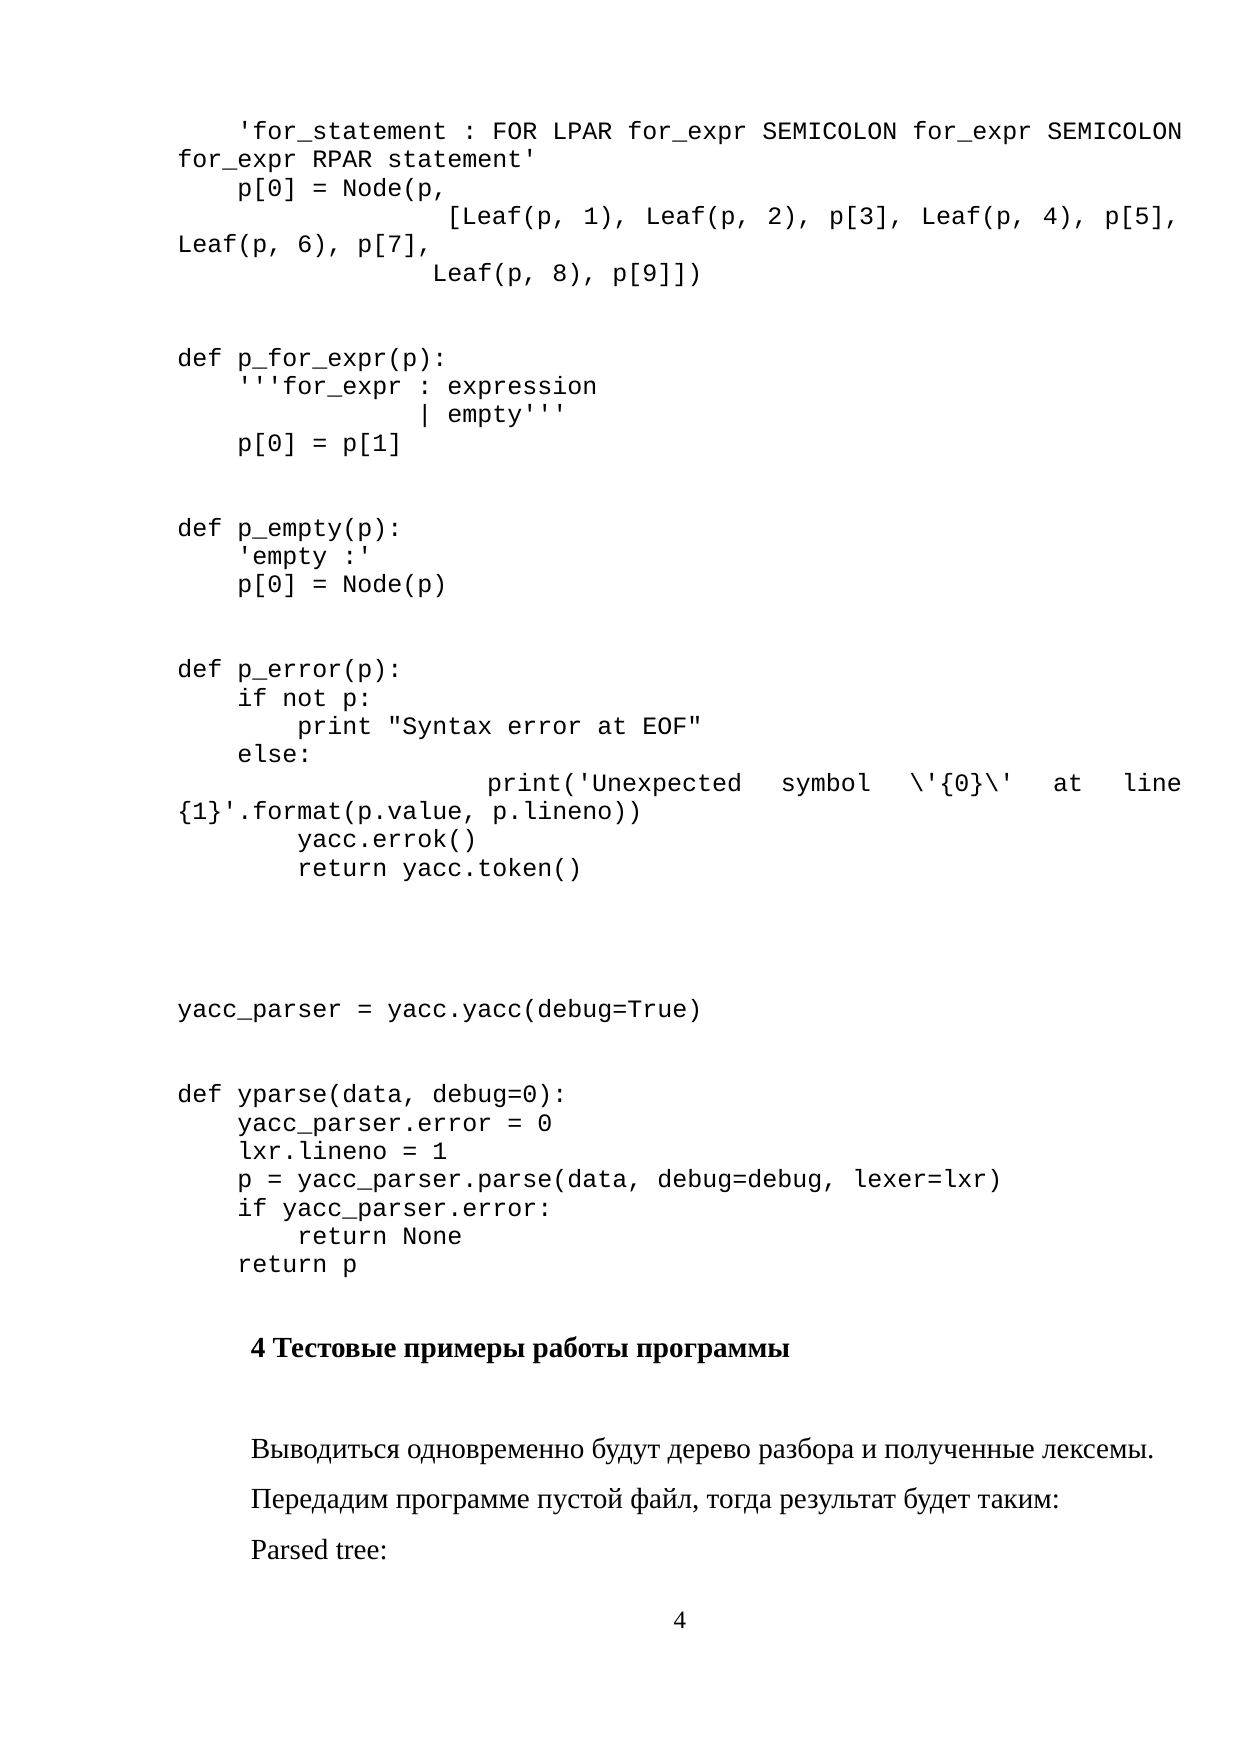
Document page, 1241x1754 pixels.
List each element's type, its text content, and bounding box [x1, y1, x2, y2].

text return None [177, 1223, 1182, 1252]
text return yacc.token() [177, 855, 1182, 883]
text if yacc_parser.error: [177, 1195, 1182, 1223]
text 'empty :' [177, 543, 1182, 572]
text 'for_statement : FOR LPAR for_expr SEMICOLON for_expr SEMICOLON for_expr RPAR statement' [177, 118, 1182, 175]
text Выводиться одновременно будут дерево разбора и полученные лексемы. [177, 1431, 1182, 1465]
text [Leaf(p, 1), Leaf(p, 2), p[3], Leaf(p, 4), p[5], Leaf(p, 6), p[7], [177, 203, 1182, 260]
text yacc.errok() [177, 827, 1182, 855]
text print "Syntax error at EOF" [177, 713, 1182, 742]
text Parsed tree: [177, 1532, 1182, 1565]
text p = yacc_parser.parse(data, debug=debug, lexer=lxr) [177, 1167, 1182, 1195]
text yacc_parser = yacc.yacc(debug=True) [177, 997, 1182, 1025]
text p[0] = p[1] [177, 430, 1182, 458]
text return p [177, 1252, 1182, 1280]
text def p_error(p): [177, 657, 1182, 685]
text def p_for_expr(p): [177, 345, 1182, 373]
text if not p: [177, 685, 1182, 713]
text lxr.lineno = 1 [177, 1138, 1182, 1167]
list Тестовые примеры работы программы [251, 1331, 1182, 1364]
text def p_empty(p): [177, 515, 1182, 543]
text '''for_expr : expression [177, 373, 1182, 402]
text Передадим программе пустой файл, тогда результат будет таким: [177, 1481, 1182, 1515]
text | empty''' [177, 402, 1182, 430]
text p[0] = Node(p, [177, 175, 1182, 203]
text def yparse(data, debug=0): [177, 1082, 1182, 1110]
text else: [177, 742, 1182, 770]
text Leaf(p, 8), p[9]]) [177, 260, 1182, 288]
text print('Unexpected symbol \'{0}\' at line {1}'.format(p.value, p.lineno)) [177, 770, 1182, 827]
text yacc_parser.error = 0 [177, 1110, 1182, 1138]
text p[0] = Node(p) [177, 572, 1182, 600]
